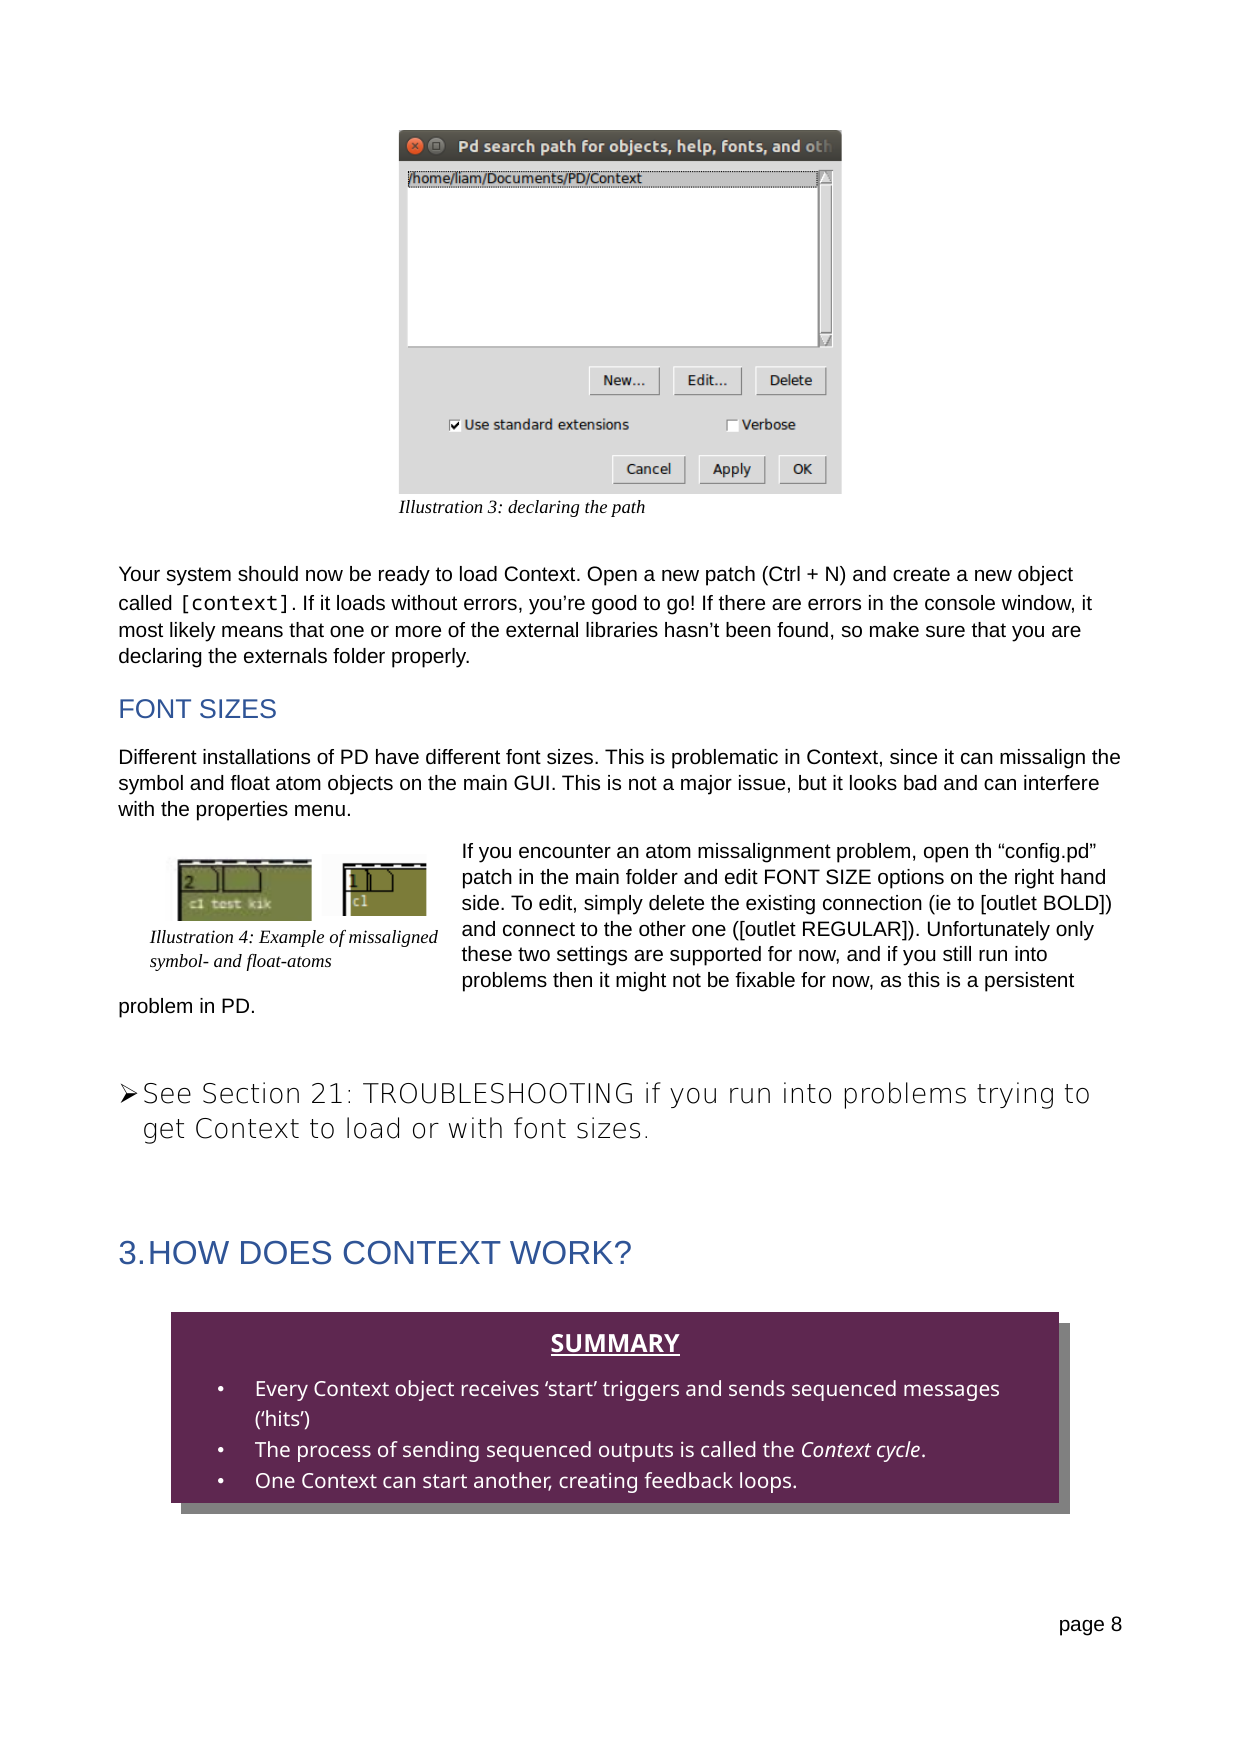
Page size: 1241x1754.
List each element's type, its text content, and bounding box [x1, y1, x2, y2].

text Your system should now be ready to load Context. Open a new patch (Ctrl + N) and create a new object called [context]. If it loads without errors, you’re good to go! If there are errors in the console window, it most likely means that one or more of the external libraries hasn’t been found, so make sure that you are declaring the externals folder properly. [118, 561, 1122, 668]
subtitle SUMMARY [179, 1325, 1050, 1359]
text Different installations of PD have different font sizes. This is problematic in Context, since it can missalign the symbol and float atom objects on the main GUI. This is not a major issue, but it looks bad and can interfere with the properties menu. [118, 745, 1122, 820]
subtitle HOW DOES CONTEXT WORK? [118, 1233, 1122, 1272]
text Illustration 3: declaring the path [399, 494, 842, 517]
text Illustration 4: Example of missaligned symbol- and float-atoms [149, 851, 461, 971]
picture [321, 854, 427, 916]
text If you encounter an atom missalignment problem, open th “config.pd” patch in the main folder and edit FONT SIZE options on the right hand side. To edit, simply delete the existing connection (ie to [outlet BOLD]) and connect to the other one ([outlet REGULAR]). Unfortunately only these two settings are supported for now, and if you still run into problems then it might not be fixable for now, as this is a persistent problem in PD. [118, 839, 1122, 1018]
picture [398, 130, 842, 494]
subtitle FONT SIZES [118, 693, 1122, 724]
list The process of sending sequenced outputs is called the Context cycle. [217, 1435, 1050, 1464]
list Every Context object receives ‘start’ triggers and sends sequenced messages (‘hits’) [217, 1374, 1050, 1433]
picture [149, 851, 312, 921]
list See Section 21: TROUBLESHOOTING if you run into problems trying to get Context to load or with font sizes. [118, 1079, 1122, 1144]
list One Context can start another, creating feedback loops. [217, 1466, 1050, 1494]
